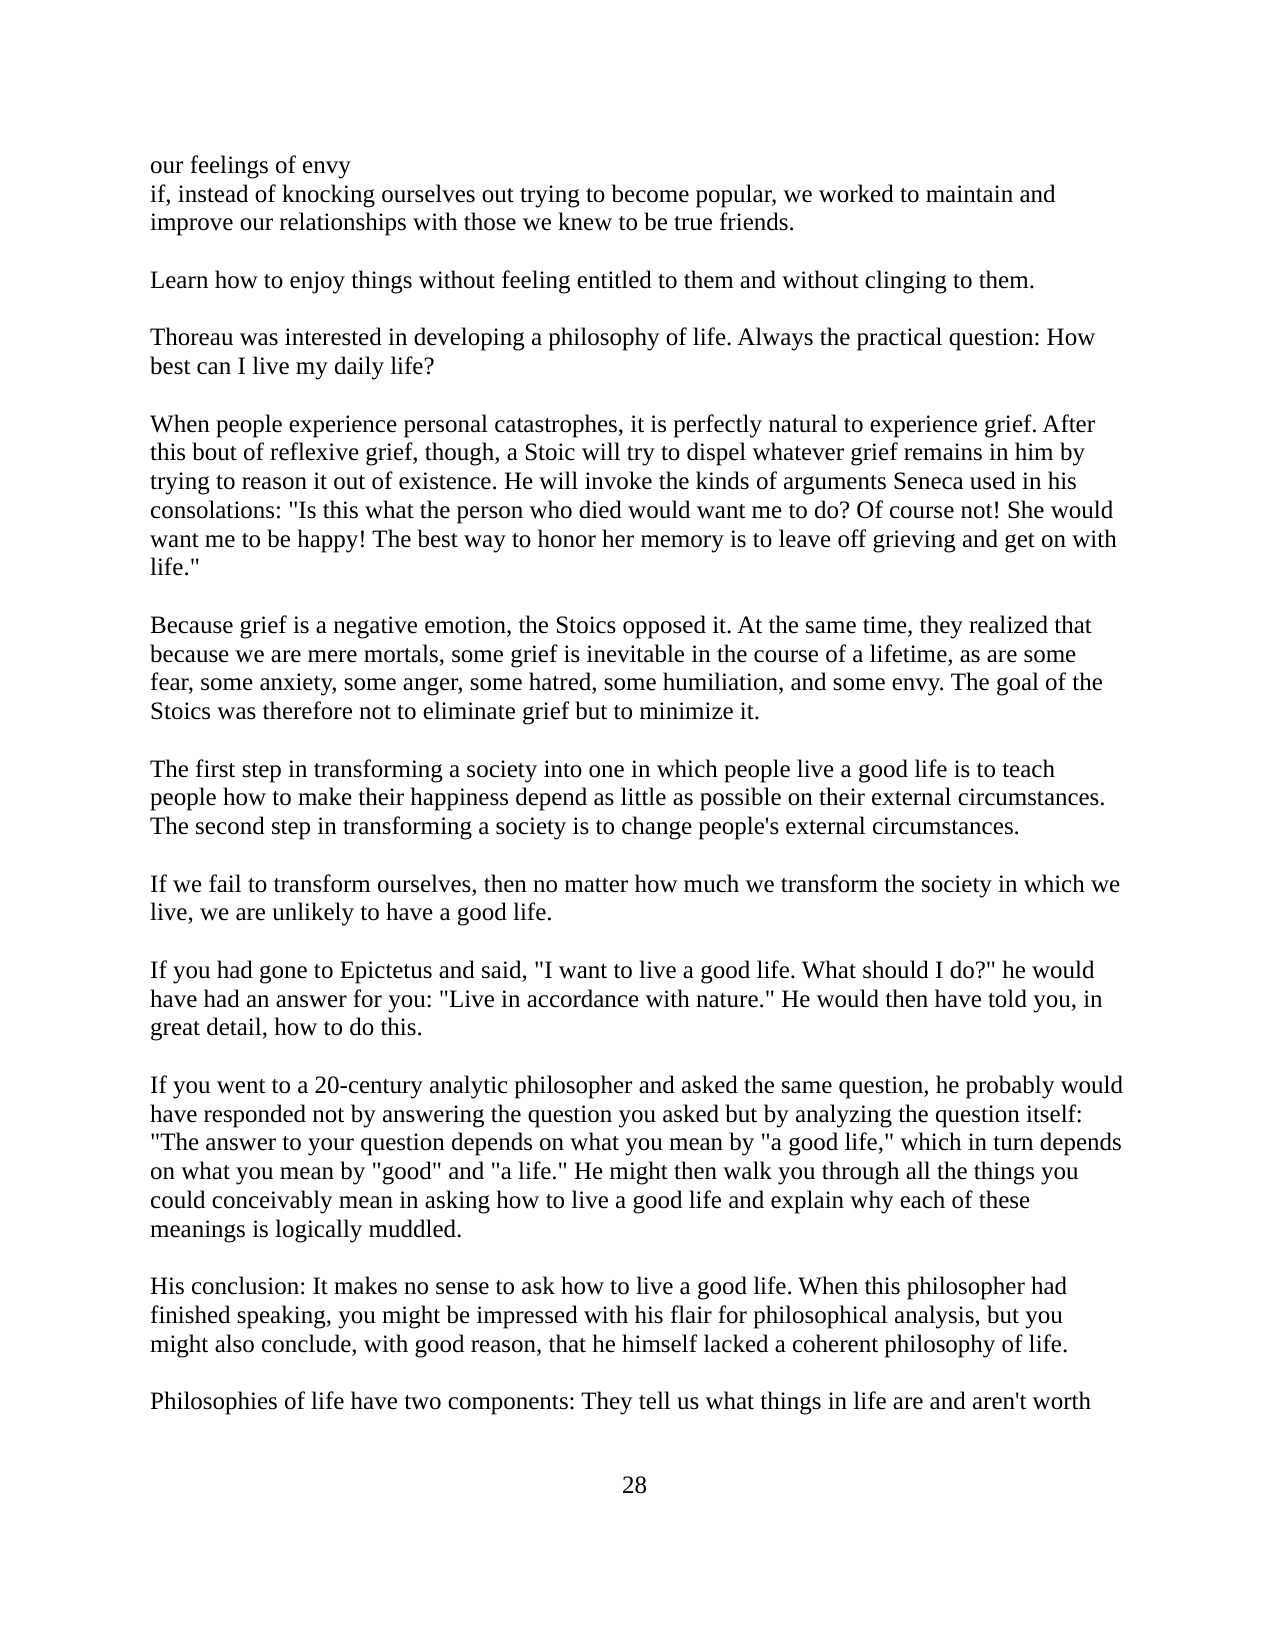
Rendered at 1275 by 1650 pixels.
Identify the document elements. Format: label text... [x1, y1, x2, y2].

text our feelings of envy if, instead of knocking ourselves out trying to become popular, we worked to maintain and improve our relationships with those we knew to be true friends. Learn how to enjoy things without feeling entitled to them and without clinging to them. Thoreau was interested in developing a philosophy of life. Always the practical question: How best can I live my daily life? When people experience personal catastrophes, it is perfectly natural to experience grief. After this bout of reflexive grief, though, a Stoic will try to dispel whatever grief remains in him by trying to reason it out of existence. He will invoke the kinds of arguments Seneca used in his consolations: "Is this what the person who died would want me to do? Of course not! She would want me to be happy! The best way to honor her memory is to leave off grieving and get on with life." Because grief is a negative emotion, the Stoics opposed it. At the same time, they realized that because we are mere mortals, some grief is inevitable in the course of a lifetime, as are some fear, some anxiety, some anger, some hatred, some humiliation, and some envy. The goal of the Stoics was therefore not to eliminate grief but to minimize it. The first step in transforming a society into one in which people live a good life is to teach people how to make their happiness depend as little as possible on their external circumstances. The second step in transforming a society is to change people's external circumstances. If we fail to transform ourselves, then no matter how much we transform the society in which we live, we are unlikely to have a good life. If you had gone to Epictetus and said, "I want to live a good life. What should I do?" he would have had an answer for you: "Live in accordance with nature." He would then have told you, in great detail, how to do this. If you went to a 20-century analytic philosopher and asked the same question, he probably would have responded not by answering the question you asked but by analyzing the question itself: "The answer to your question depends on what you mean by "a good life," which in turn depends on what you mean by "good" and "a life." He might then walk you through all the things you could conceivably mean in asking how to live a good life and explain why each of these meanings is logically muddled. His conclusion: It makes no sense to ask how to live a good life. When this philosopher had finished speaking, you might be impressed with his flair for philosophical analysis, but you might also conclude, with good reason, that he himself lacked a coherent philosophy of life. Philosophies of life have two components: They tell us what things in life are and aren't worth [150, 150, 1125, 1415]
